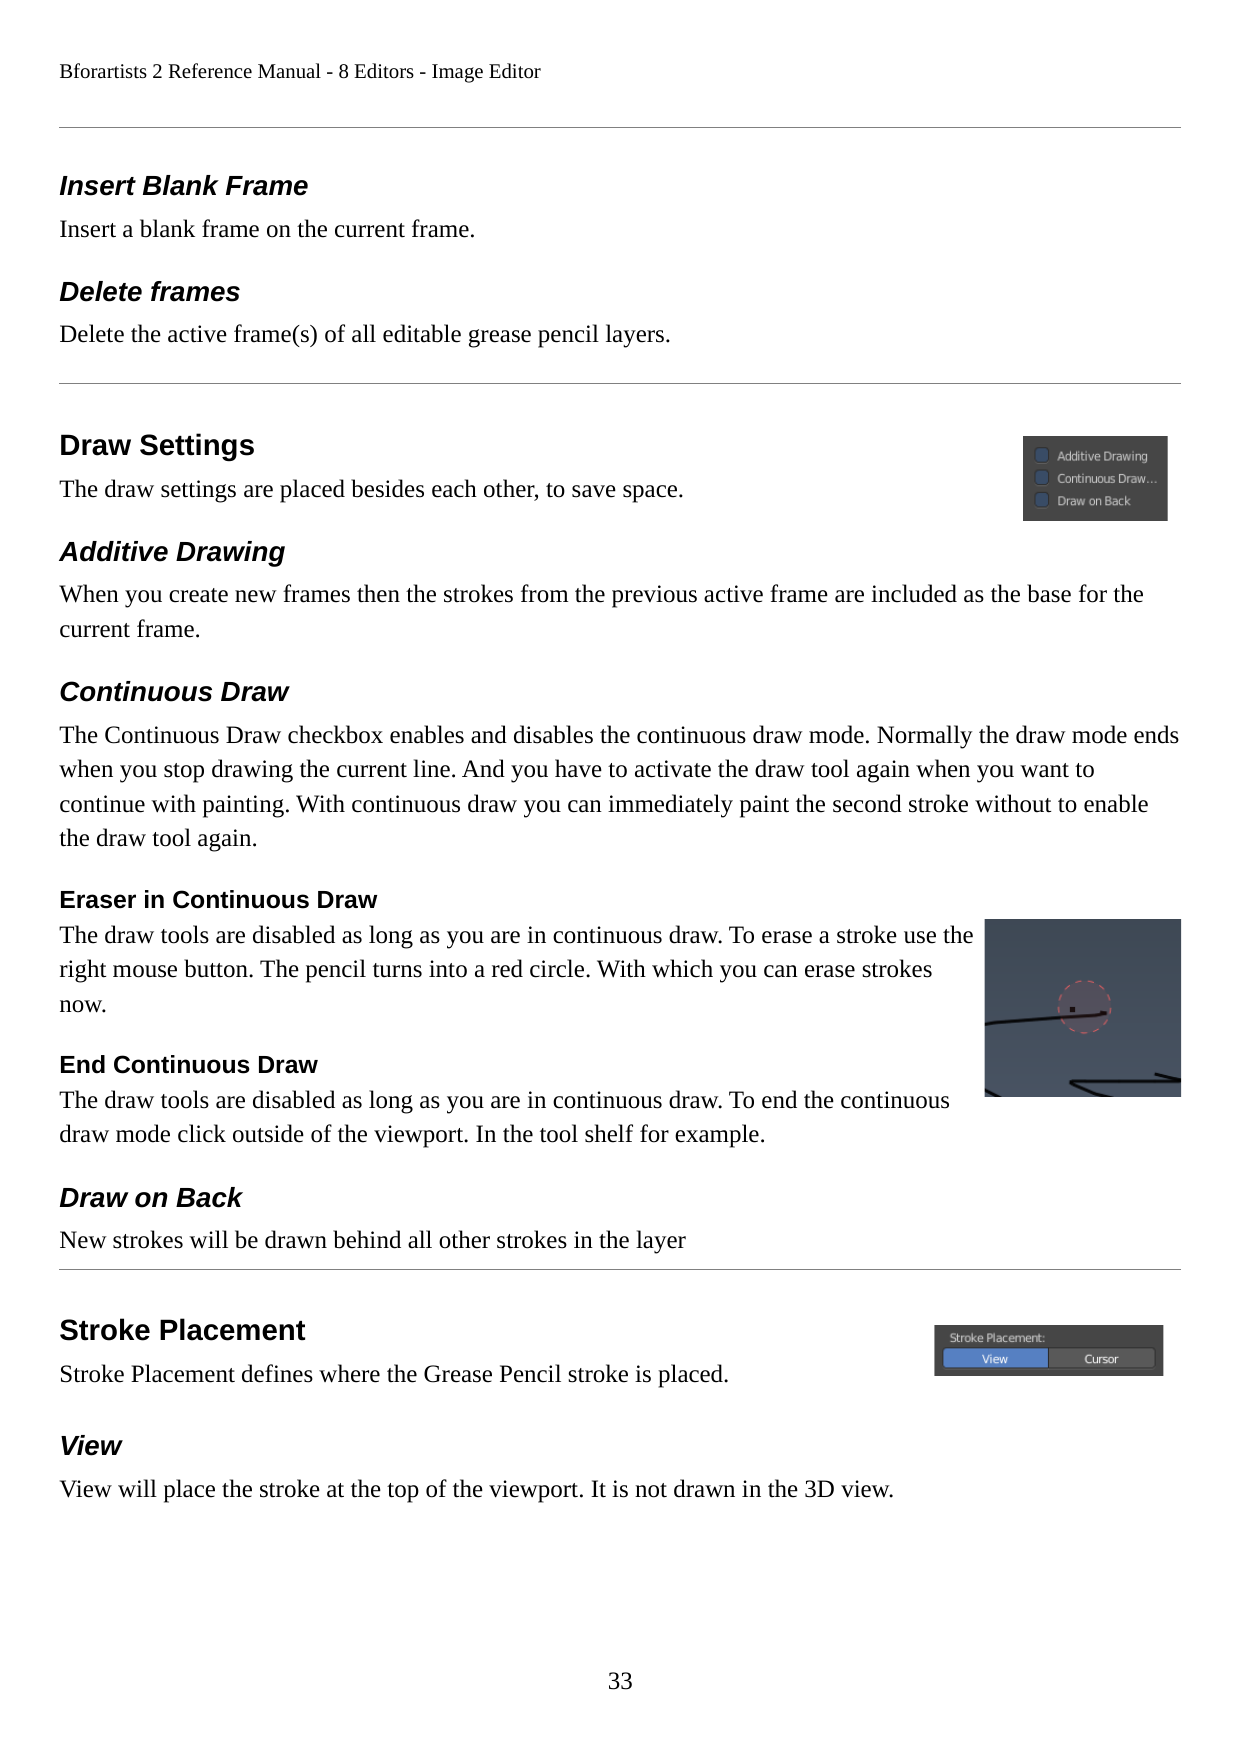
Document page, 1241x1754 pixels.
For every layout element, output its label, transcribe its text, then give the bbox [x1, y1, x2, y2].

subtitle Delete frames [59, 275, 1181, 307]
subtitle Draw on Back [59, 1181, 1181, 1213]
text The draw tools are disabled as long as you are in continuous draw. To end the continuous draw mode click outside of the viewport. In the tool shelf for example. [59, 1085, 1181, 1148]
text View will place the stroke at the top of the viewport. It is not drawn in the 3D view. [59, 1474, 1181, 1502]
subtitle Draw Settings [59, 427, 1181, 461]
subtitle View [59, 1429, 1181, 1461]
subtitle Eraser in Continuous Draw [59, 885, 1181, 913]
text Insert a blank frame on the current frame. [59, 214, 1181, 242]
subtitle Stroke Placement [59, 1313, 1181, 1347]
text The draw settings are placed besides each other, to save space. [59, 474, 1023, 502]
picture [1023, 436, 1168, 521]
subtitle Additive Drawing [59, 535, 1181, 567]
text The Continuous Draw checkbox enables and disables the continuous draw mode. Normally the draw mode ends when you stop drawing the current line. And you have to activate the draw tool again when you want to continue with painting. With continuous draw you can immediately paint the second stroke without to enable the draw tool again. [59, 720, 1181, 852]
text When you create new frames then the strokes from the previous active frame are included as the base for the current frame. [59, 579, 1181, 643]
text Stroke Placement defines where the Grease Pencil stroke is placed. [59, 1359, 1181, 1388]
subtitle End Continuous Draw [59, 1050, 984, 1079]
subtitle Insert Blank Frame [59, 169, 1181, 201]
picture [984, 919, 1182, 1097]
text Delete the active frame(s) of all editable grease pencil layers. [59, 319, 1181, 348]
text The draw tools are disabled as long as you are in continuous draw. To erase a stroke use the right mouse button. The pencil turns into a red circle. With which you can erase strokes now. [59, 920, 984, 1017]
picture [934, 1325, 1164, 1376]
subtitle Continuous Draw [59, 676, 1181, 707]
text New strokes will be drawn behind all other strokes in the layer [59, 1226, 1181, 1254]
